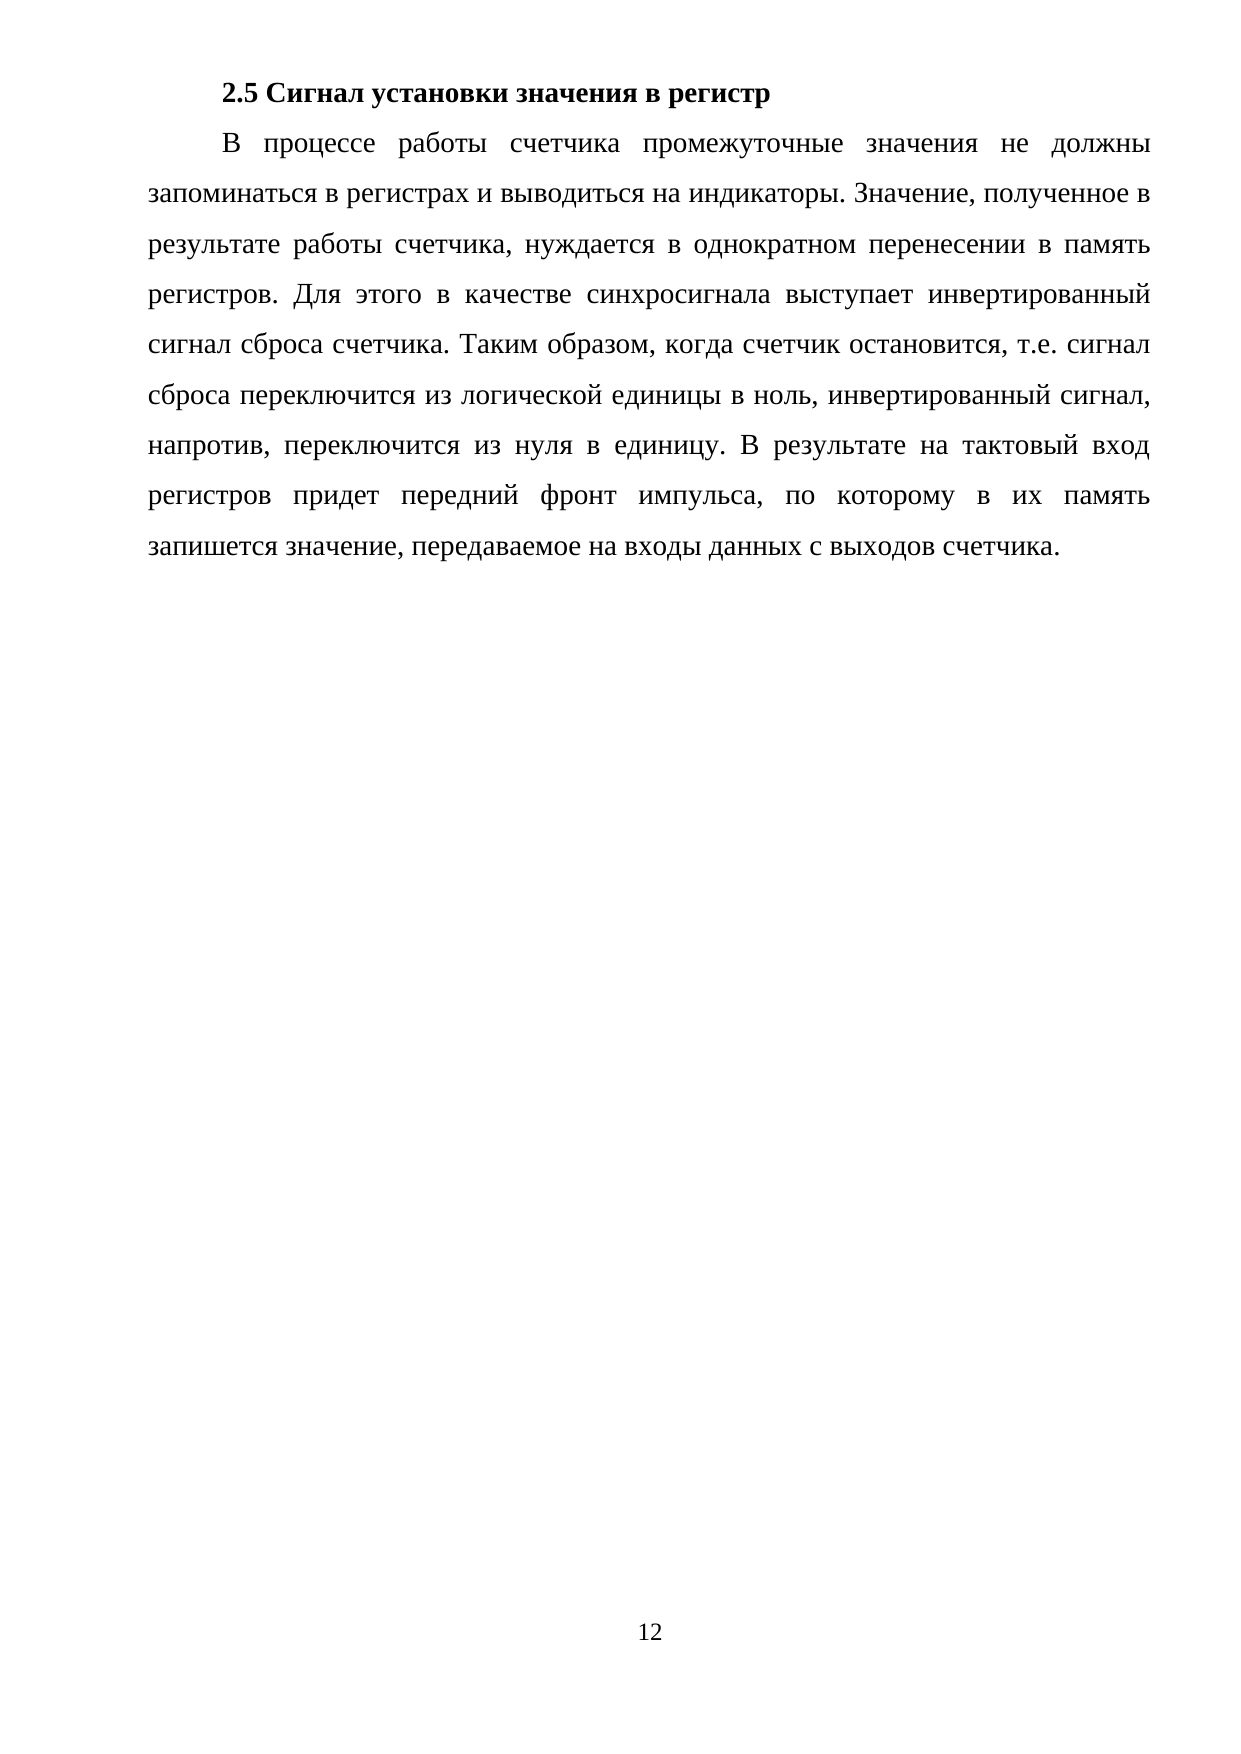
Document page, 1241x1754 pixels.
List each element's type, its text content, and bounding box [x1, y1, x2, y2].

subtitle 2.5 Сигнал установки значения в регистр [148, 75, 1152, 108]
text В процессе работы счетчика промежуточные значения не должны запоминаться в регистрах и выводиться на индикаторы. Значение, полученное в результате работы счетчика, нуждается в однократном перенесении в память регистров. Для этого в качестве синхросигнала выступает инвертированный сигнал сброса счетчика. Таким образом, когда счетчик остановится, т.е. сигнал сброса переключится из логической единицы в ноль, инвертированный сигнал, напротив, переключится из нуля в единицу. В результате на тактовый вход регистров придет передний фронт импульса, по которому в их память запишется значение, передаваемое на входы данных с выходов счетчика. [148, 125, 1152, 561]
